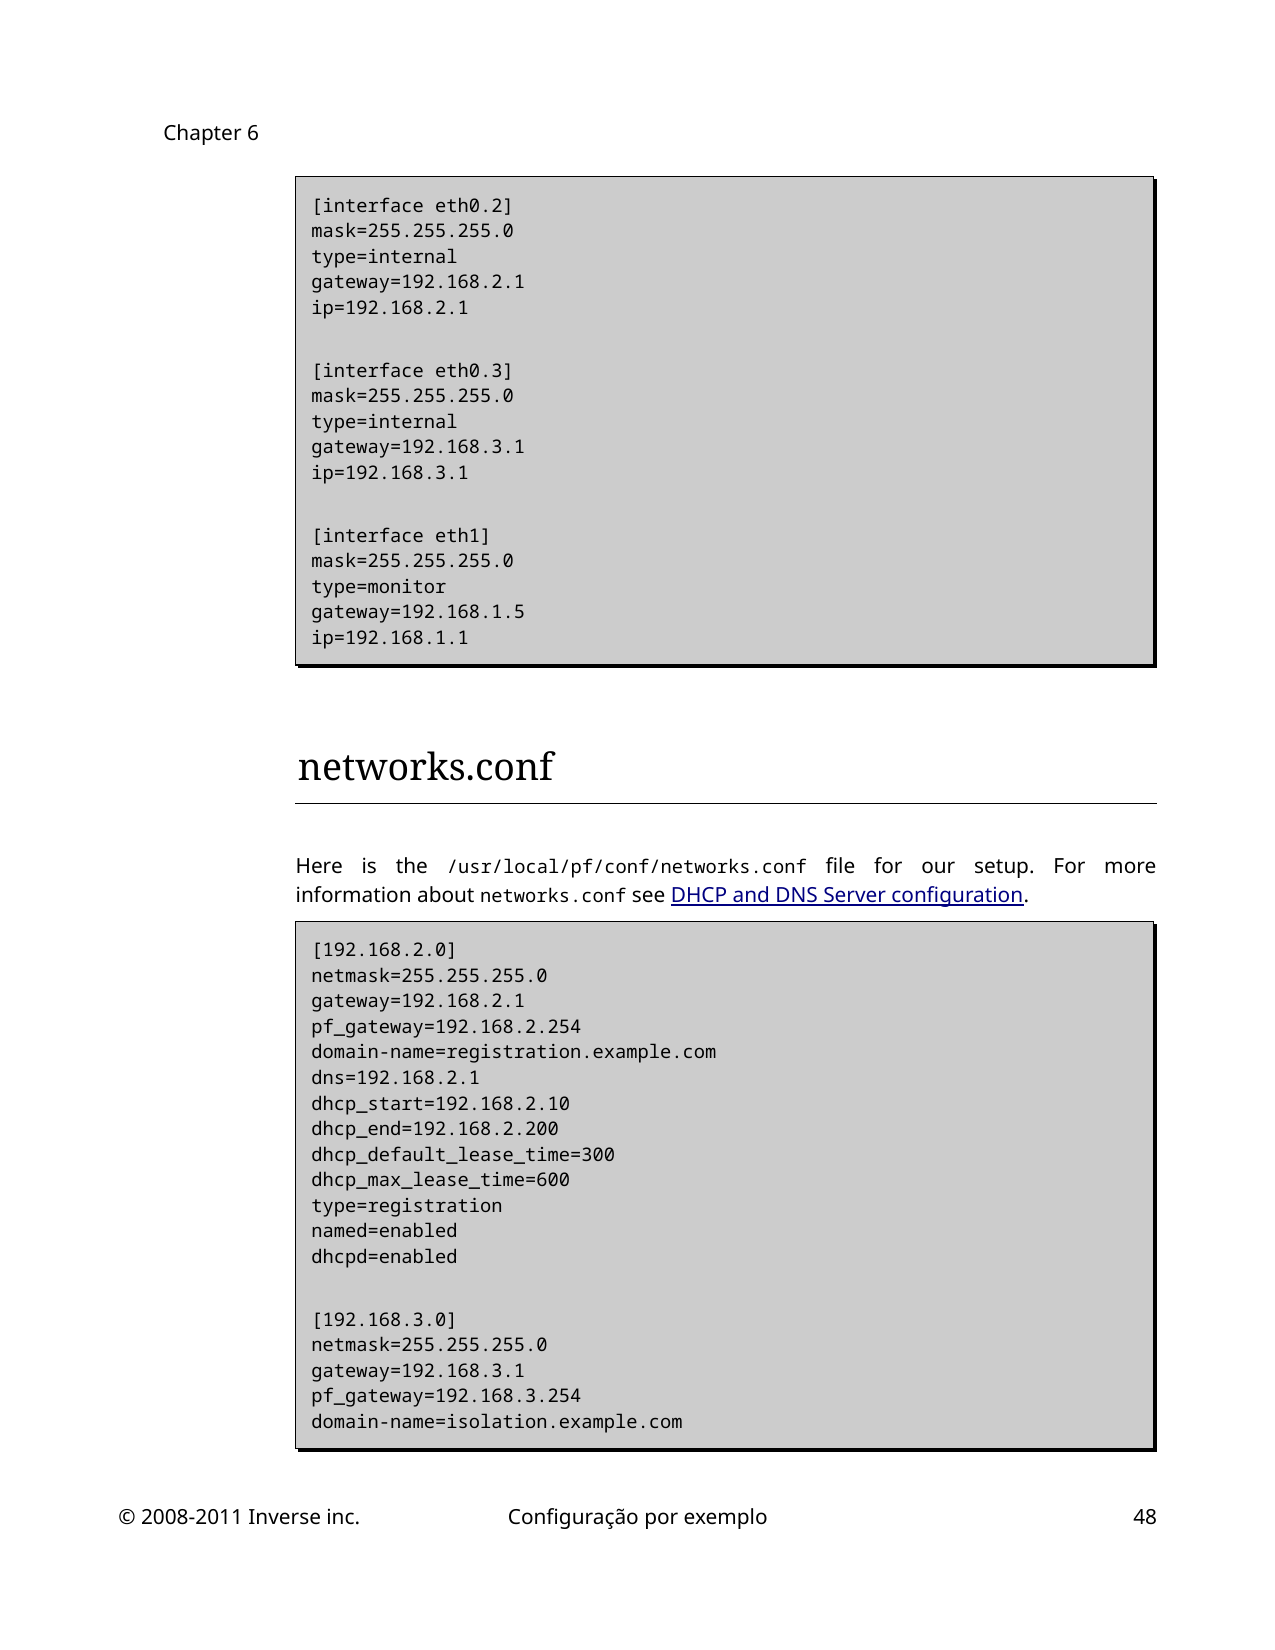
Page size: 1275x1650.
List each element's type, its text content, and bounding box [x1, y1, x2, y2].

text [interface eth0.3] mask=255.255.255.0 type=internal gateway=192.168.3.1 ip=192.168.3.1 [296, 341, 1153, 474]
text [192.168.2.0] netmask=255.255.255.0 gateway=192.168.2.1 pf_gateway=192.168.2.254 domain-name=registration.example.com dns=192.168.2.1 dhcp_start=192.168.2.10 dhcp_end=192.168.2.200 dhcp_default_lease_time=300 dhcp_max_lease_time=600 type=registration named=enabled dhcpd=enabled [296, 922, 1153, 1259]
text Here is the /usr/local/pf/conf/networks.conf file for our setup. For more information about networks.conf see DHCP and DNS Server configuration. [295, 852, 1157, 908]
subtitle networks.conf [295, 740, 1157, 803]
text [interface eth1] mask=255.255.255.0 type=monitor gateway=192.168.1.5 ip=192.168.1.1 [296, 506, 1153, 664]
text [192.168.3.0] netmask=255.255.255.0 gateway=192.168.3.1 pf_gateway=192.168.3.254 domain-name=isolation.example.com [296, 1290, 1153, 1448]
text [interface eth0.2] mask=255.255.255.0 type=internal gateway=192.168.2.1 ip=192.168.2.1 [296, 177, 1153, 309]
